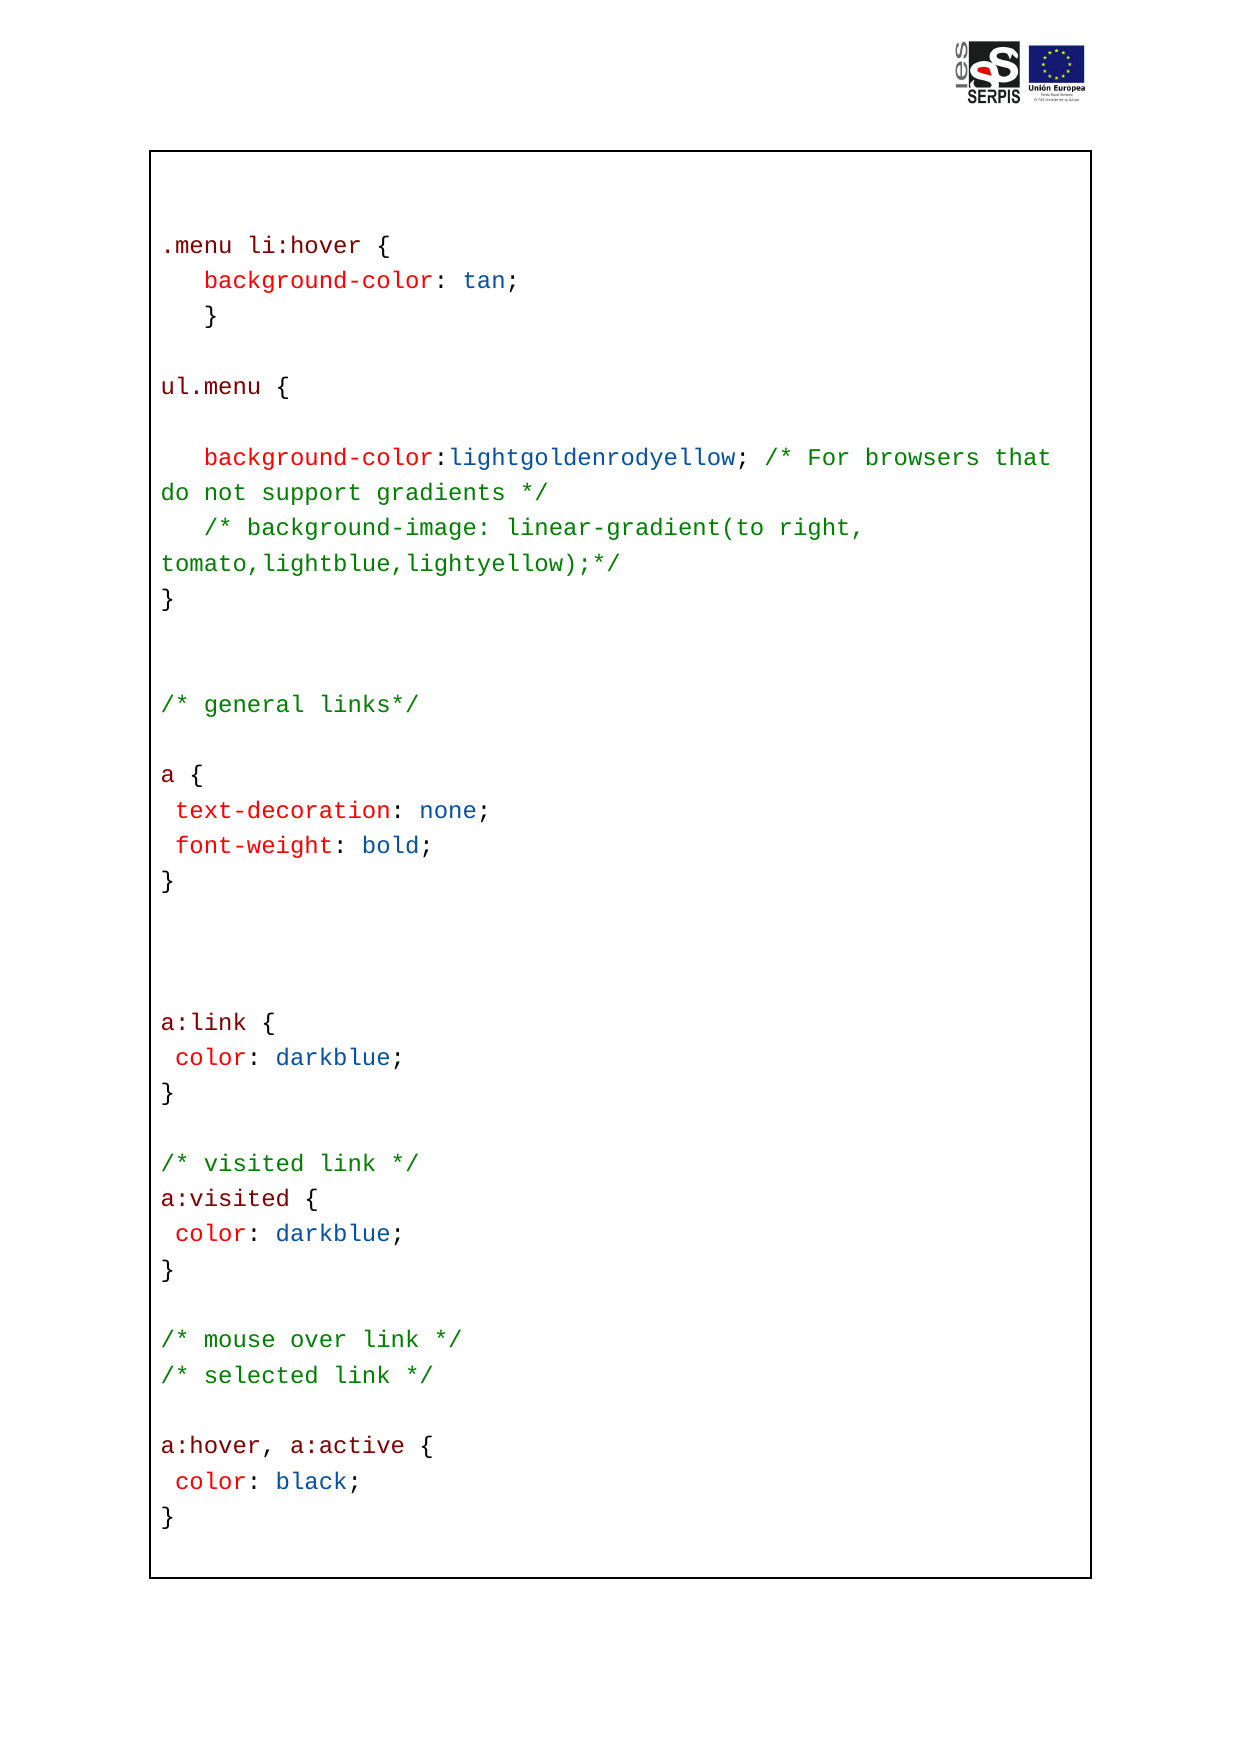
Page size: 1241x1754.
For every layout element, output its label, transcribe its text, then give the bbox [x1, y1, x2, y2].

table_header .menu li:hover { background-color: tan; } ul.menu { background-color:lightgoldenrodyellow; /* For browsers that do not support gradients */ /* background-image: linear-gradient(to right, tomato,lightblue,lightyellow);*/ } /* general links*/ a { text-decoration: none; font-weight: bold; } a:link { color: darkblue; } /* visited link */ a:visited { color: darkblue; } /* mouse over link */ /* selected link */ a:hover, a:active { color: black; } [151, 152, 1090, 1577]
picture [950, 37, 1090, 106]
